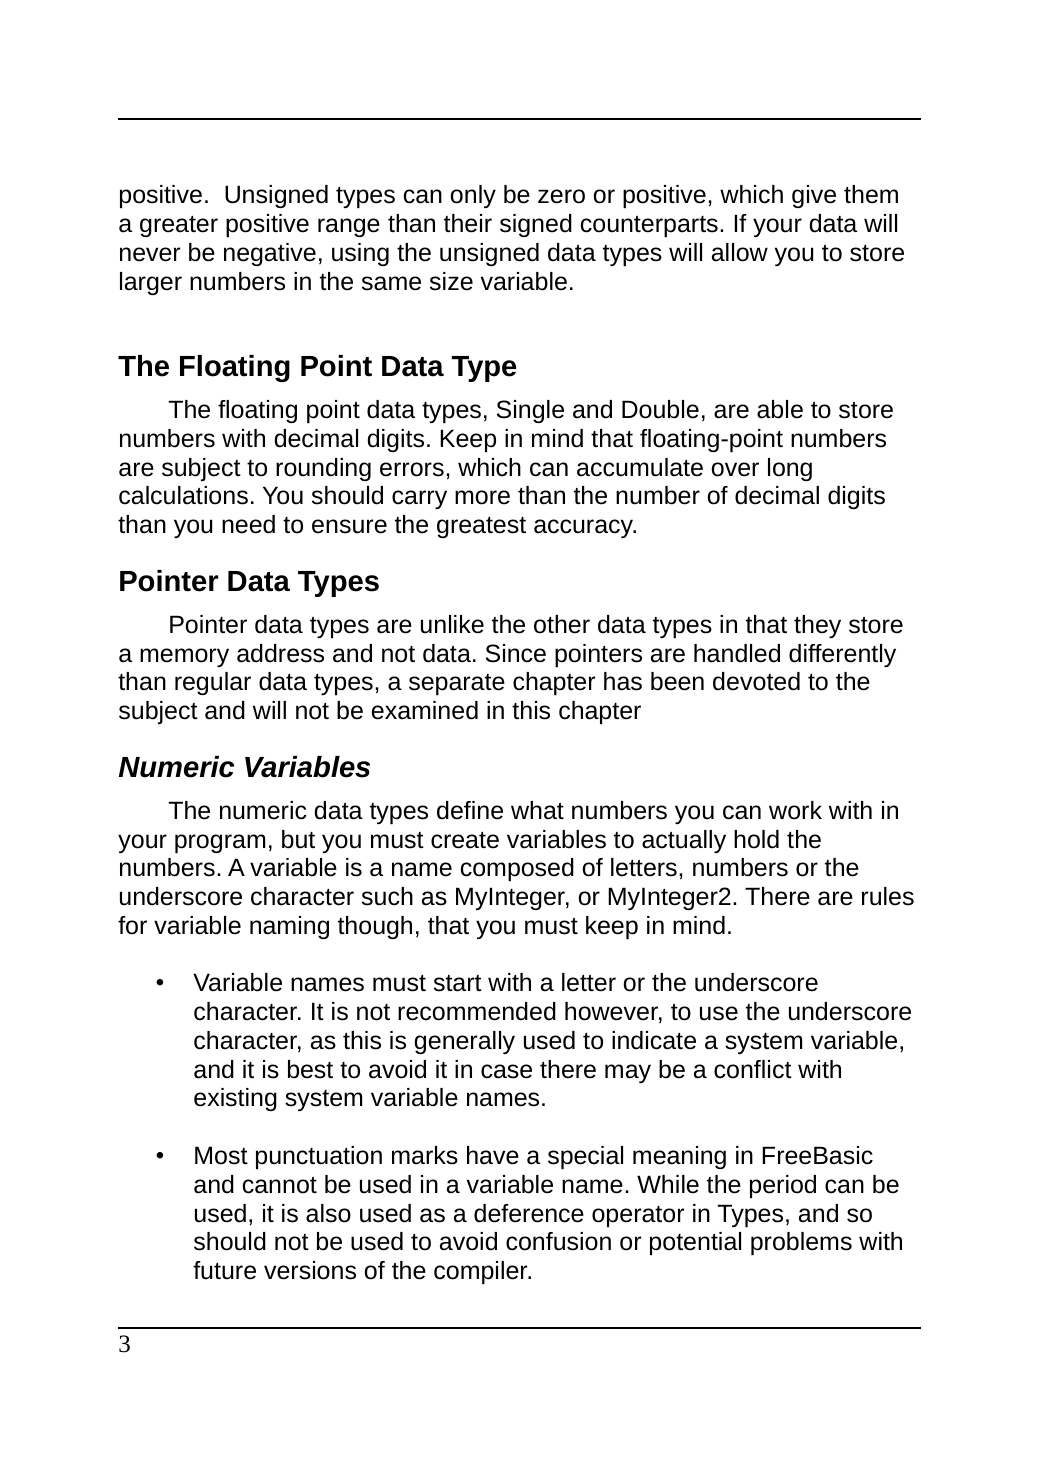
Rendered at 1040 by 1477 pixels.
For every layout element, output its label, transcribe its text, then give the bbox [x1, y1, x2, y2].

list Most punctuation marks have a special meaning in FreeBasic and cannot be used in a variable name. While the period can be used, it is also used as a deference operator in Types, and so should not be used to avoid confusion or potential problems with future versions of the compiler. [156, 1141, 921, 1285]
list Variable names must start with a letter or the underscore character. It is not recommended however, to use the underscore character, as this is generally used to indicate a system variable, and it is best to avoid it in case there may be a conflict with existing system variable names. [156, 968, 921, 1112]
text positive. Unsigned types can only be zero or positive, which give them a greater positive range than their signed counterparts. If your data will never be negative, using the unsigned data types will allow you to store larger numbers in the same size variable. [118, 180, 921, 295]
subtitle Numeric Variables [118, 750, 921, 783]
text The floating point data types, Single and Double, are able to store numbers with decimal digits. Keep in mind that floating-point numbers are subject to rounding errors, which can accumulate over long calculations. You should carry more than the number of decimal digits than you need to ensure the greatest accuracy. [118, 395, 921, 539]
text The numeric data types define what numbers you can work with in your program, but you must create variables to actually hold the numbers. A variable is a name composed of letters, numbers or the underscore character such as MyInteger, or MyInteger2. There are rules for variable naming though, that you must keep in mind. [118, 796, 921, 939]
subtitle Pointer Data Types [118, 564, 921, 597]
text Pointer data types are unlike the other data types in that they store a memory address and not data. Since pointers are handled differently than regular data types, a separate chapter has been devoted to the subject and will not be examined in this chapter [118, 610, 921, 725]
subtitle The Floating Point Data Type [118, 349, 921, 382]
